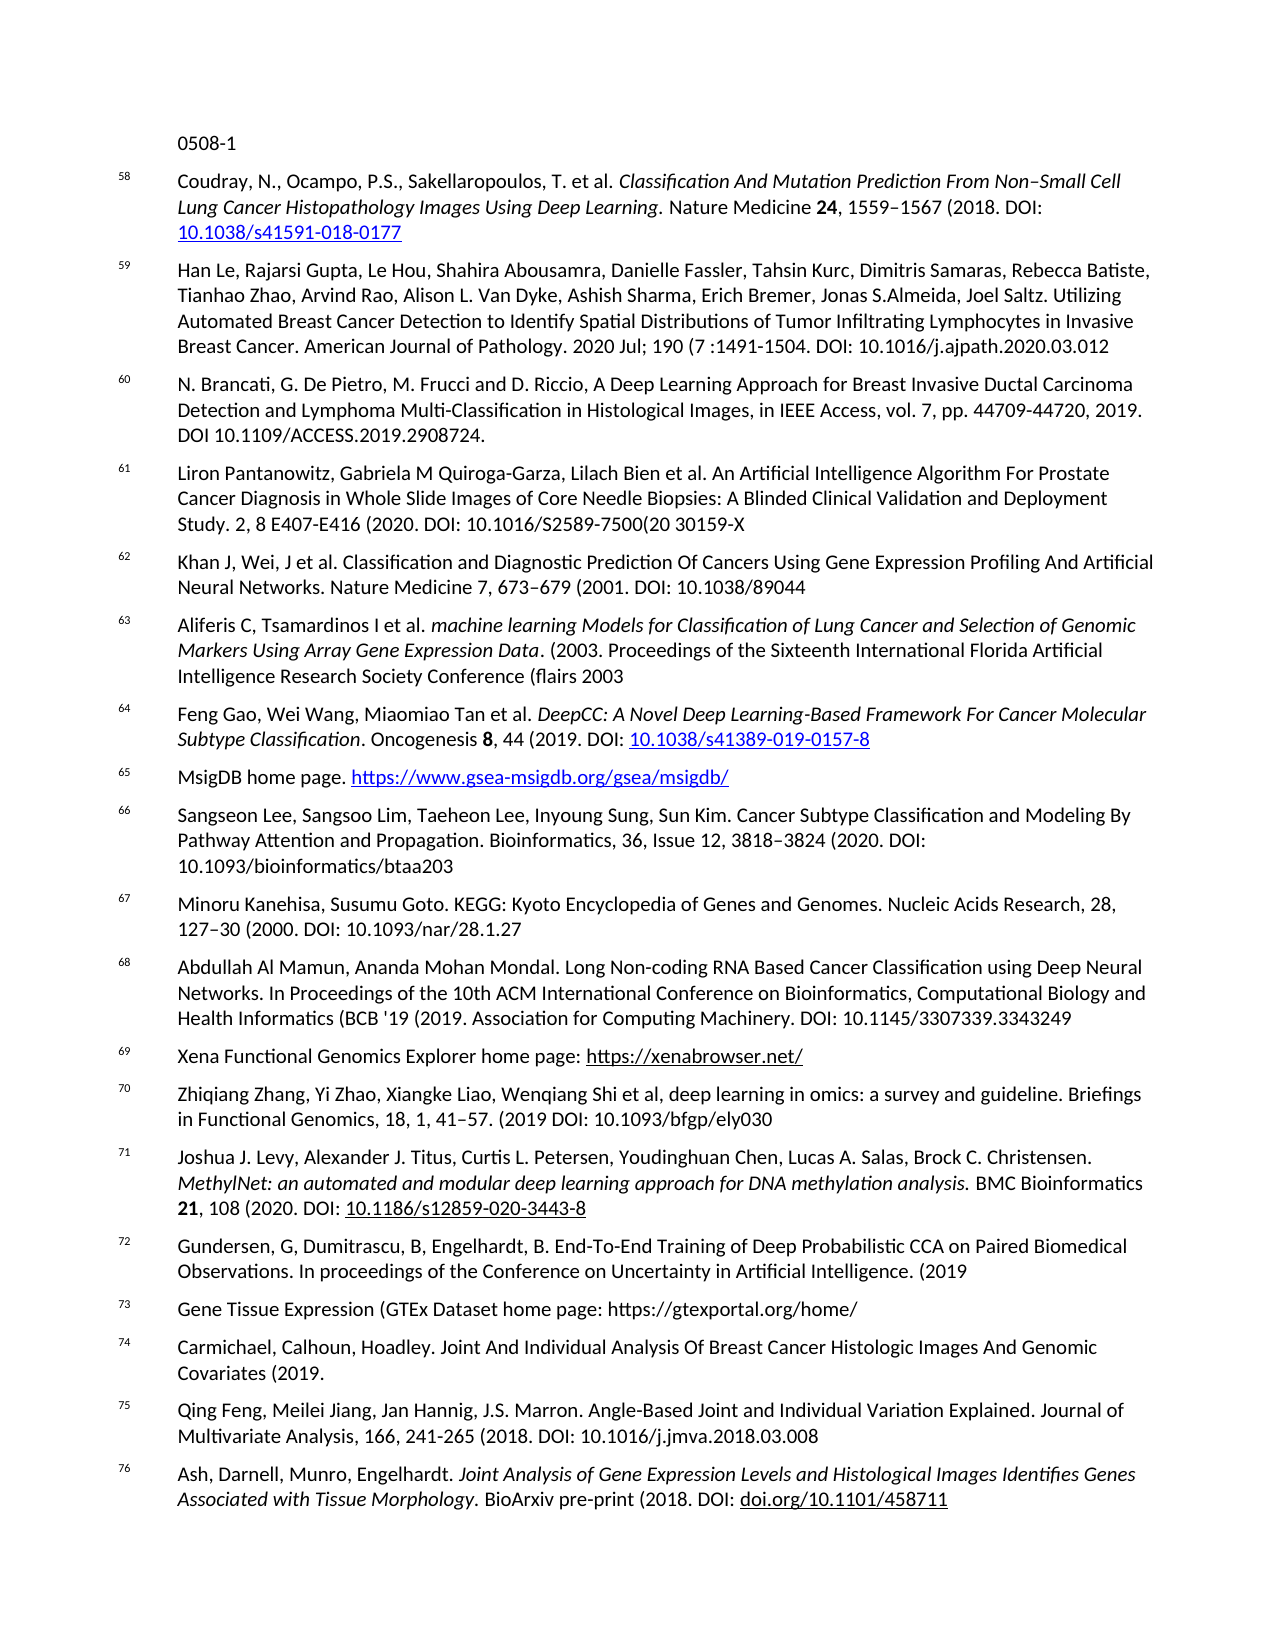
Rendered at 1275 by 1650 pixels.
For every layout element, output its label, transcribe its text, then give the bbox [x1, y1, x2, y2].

text Abdullah Al Mamun, Ananda Mohan Mondal. Long Non-coding RNA Based Cancer Classification using Deep Neural Networks. In Proceedings of the 10th ACM International Conference on Bioinformatics, Computational Biology and Health Informatics (BCB '19 (2019. Association for Computing Machinery. DOI: 10.1145/3307339.3343249 [118, 954, 1157, 1031]
text Liron Pantanowitz, Gabriela M Quiroga-Garza, Lilach Bien et al. An Artificial Intelligence Algorithm For Prostate Cancer Diagnosis in Whole Slide Images of Core Needle Biopsies: A Blinded Clinical Validation and Deployment Study. 2, 8 E407-E416 (2020. DOI: 10.1016/S2589-7500(20 30159-X [118, 460, 1157, 536]
text Qing Feng, Meilei Jiang, Jan Hannig, J.S. Marron. Angle-Based Joint and Individual Variation Explained. Journal of Multivariate Analysis, 166, 241-265 (2018. DOI: 10.1016/j.jmva.2018.03.008 [118, 1398, 1157, 1448]
text Feng Gao, Wei Wang, Miaomiao Tan et al. DeepCC: A Novel Deep Learning-Based Framework For Cancer Molecular Subtype Classification. Oncogenesis 8, 44 (2019. DOI: 10.1038/s41389-019-0157-8 [118, 701, 1157, 752]
text Khan J, Wei, J et al. Classification and Diagnostic Prediction Of Cancers Using Gene Expression Profiling And Artificial Neural Networks. Nature Medicine 7, 673–679 (2001. DOI: 10.1038/89044 [118, 549, 1157, 600]
text Sangseon Lee, Sangsoo Lim, Taeheon Lee, Inyoung Sung, Sun Kim. Cancer Subtype Classification and Modeling By Pathway Attention and Propagation. Bioinformatics, 36, Issue 12, 3818–3824 (2020. DOI: 10.1093/bioinformatics/btaa203 [118, 802, 1157, 878]
text Ash, Darnell, Munro, Engelhardt. Joint Analysis of Gene Expression Levels and Histological Images Identifies Genes Associated with Tissue Morphology. BioArxiv pre-print (2018. DOI: doi.org/10.1101/458711 [118, 1461, 1157, 1512]
text Carmichael, Calhoun, Hoadley. Joint And Individual Analysis Of Breast Cancer Histologic Images And Genomic Covariates (2019. [118, 1334, 1157, 1385]
text Han Le, Rajarsi Gupta, Le Hou, Shahira Abousamra, Danielle Fassler, Tahsin Kurc, Dimitris Samaras, Rebecca Batiste, Tianhao Zhao, Arvind Rao, Alison L. Van Dyke, Ashish Sharma, Erich Bremer, Jonas S.Almeida, Joel Saltz. Utilizing Automated Breast Cancer Detection to Identify Spatial Distributions of Tumor Infiltrating Lymphocytes in Invasive Breast Cancer. American Journal of Pathology. 2020 Jul; 190 (7 :1491-1504. DOI: 10.1016/j.ajpath.2020.03.012 [118, 257, 1157, 359]
text 0508-1 [118, 131, 1157, 156]
text Xena Functional Genomics Explorer home page: https://xenabrowser.net/ [118, 1043, 1157, 1068]
text MsigDB home page. https://www.gsea-msigdb.org/gsea/msigdb/ [118, 764, 1157, 790]
text Joshua J. Levy, Alexander J. Titus, Curtis L. Petersen, Youdinghuan Chen, Lucas A. Salas, Brock C. Christensen. MethylNet: an automated and modular deep learning approach for DNA methylation analysis. BMC Bioinformatics 21, 108 (2020. DOI: 10.1186/s12859-020-3443-8 [118, 1144, 1157, 1221]
text Minoru Kanehisa, Susumu Goto. KEGG: Kyoto Encyclopedia of Genes and Genomes. Nucleic Acids Research, 28, 127–30 (2000. DOI: 10.1093/nar/28.1.27 [118, 891, 1157, 942]
text N. Brancati, G. De Pietro, M. Frucci and D. Riccio, A Deep Learning Approach for Breast Invasive Ductal Carcinoma Detection and Lymphoma Multi-Classification in Histological Images, in IEEE Access, vol. 7, pp. 44709-44720, 2019. DOI 10.1109/ACCESS.2019.2908724. [118, 371, 1157, 448]
text Gene Tissue Expression (GTEx Dataset home page: https://gtexportal.org/home/ [118, 1296, 1157, 1322]
text Aliferis C, Tsamardinos I et al. machine learning Models for Classification of Lung Cancer and Selection of Genomic Markers Using Array Gene Expression Data. (2003. Proceedings of the Sixteenth International Florida Artificial Intelligence Research Society Conference (flairs 2003 [118, 612, 1157, 688]
text Coudray, N., Ocampo, P.S., Sakellaropoulos, T. et al. Classification And Mutation Prediction From Non–Small Cell Lung Cancer Histopathology Images Using Deep Learning. Nature Medicine 24, 1559–1567 (2018. DOI: 10.1038/s41591-018-0177 [118, 168, 1157, 245]
text Gundersen, G, Dumitrascu, B, Engelhardt, B. End-To-End Training of Deep Probabilistic CCA on Paired Biomedical Observations. In proceedings of the Conference on Uncertainty in Artificial Intelligence. (2019 [118, 1233, 1157, 1284]
text Zhiqiang Zhang, Yi Zhao, Xiangke Liao, Wenqiang Shi et al, deep learning in omics: a survey and guideline. Briefings in Functional Genomics, 18, 1, 41–57. (2019 DOI: 10.1093/bfgp/ely030 [118, 1081, 1157, 1132]
